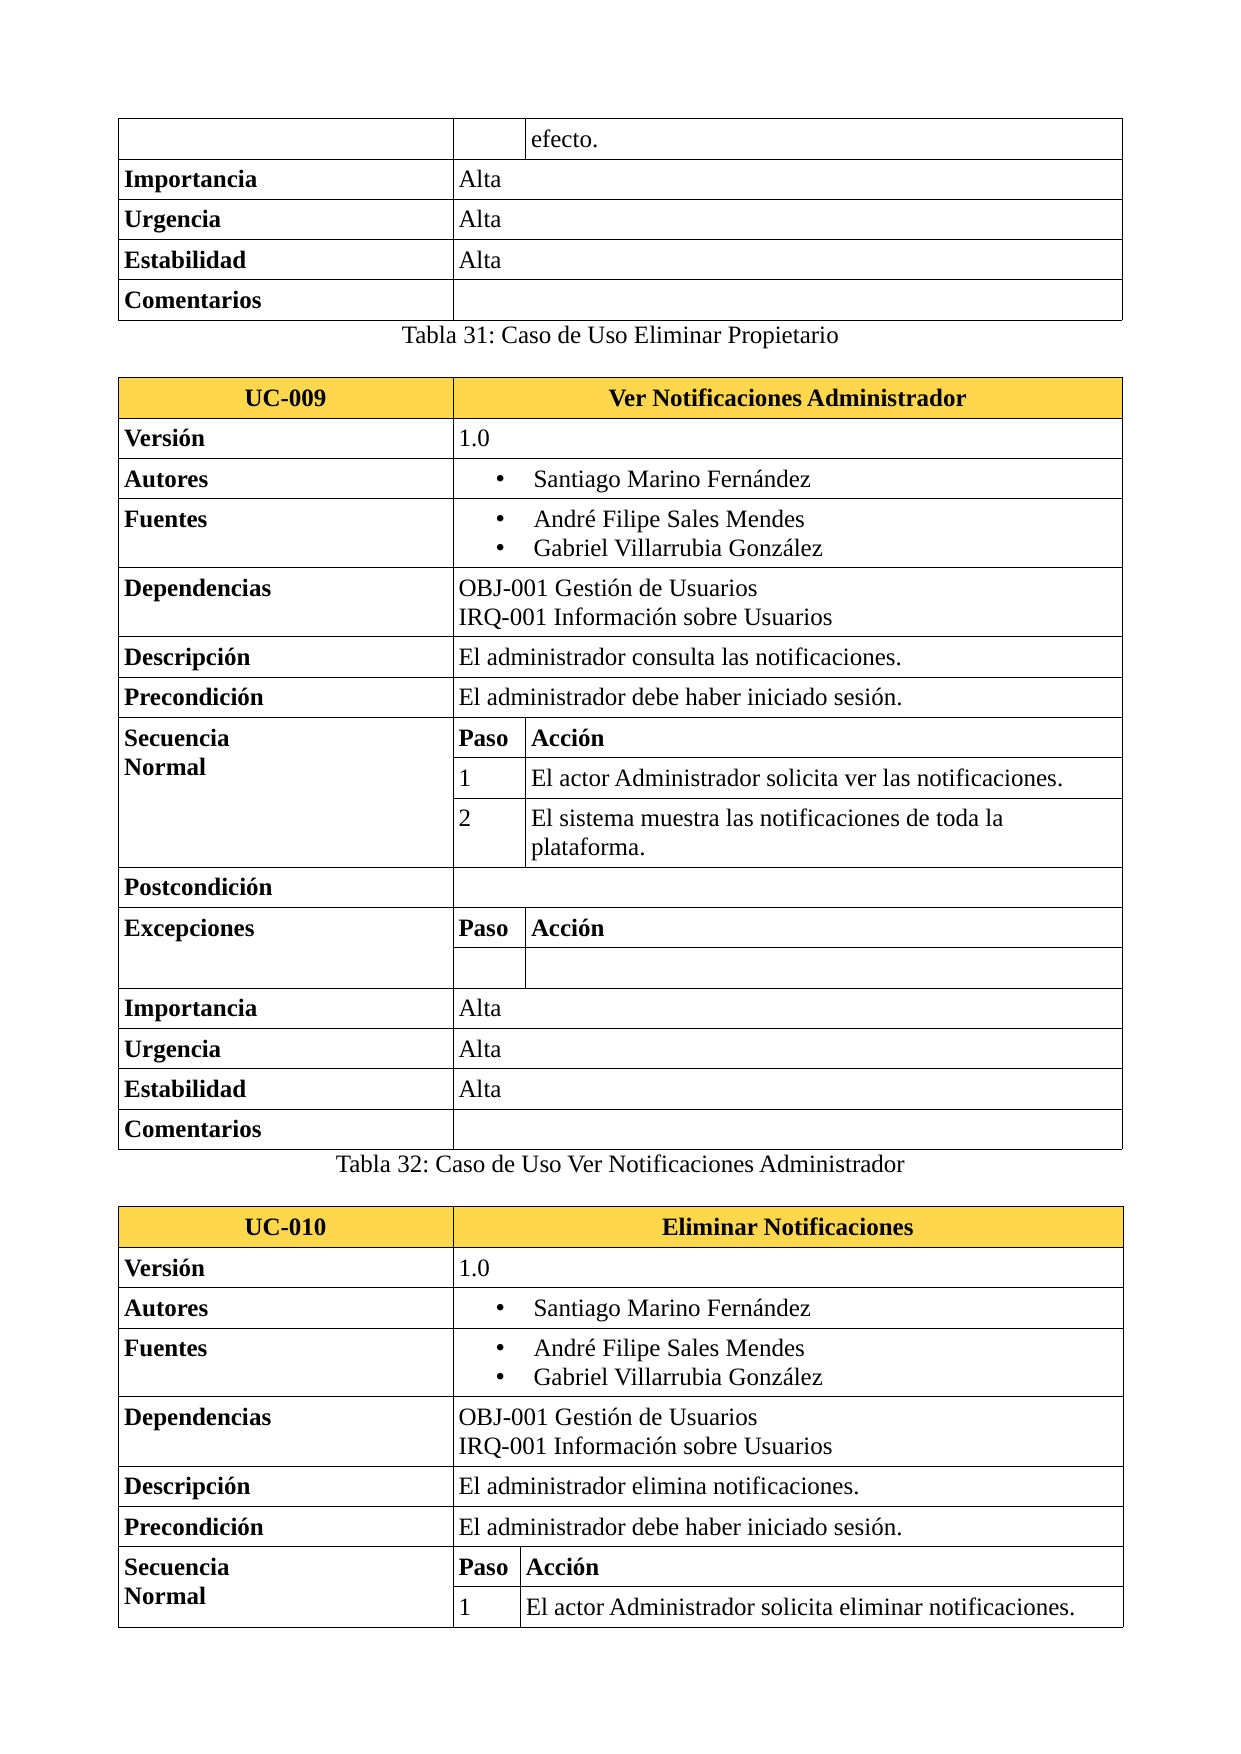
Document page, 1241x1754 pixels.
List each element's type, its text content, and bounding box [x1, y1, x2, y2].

table_cell [454, 280, 1122, 320]
table_cell 2 [454, 799, 525, 867]
table_cell [454, 868, 1122, 907]
table_cell Descripción [119, 1467, 453, 1506]
table_cell Precondición [119, 1507, 453, 1546]
table_cell Acción [526, 908, 1122, 947]
table_cell efecto. [526, 119, 1122, 158]
table_cell Autores [119, 459, 453, 498]
table_cell Secuencia Normal [119, 1547, 453, 1627]
table_cell Importancia [119, 160, 453, 199]
table_cell Paso [454, 718, 525, 757]
table_cell Fuentes [119, 499, 453, 567]
table_cell [526, 948, 1122, 988]
table_header Eliminar Notificaciones [454, 1207, 1123, 1247]
table_cell Santiago Marino Fernández [454, 1288, 1123, 1327]
table_cell Alta [454, 989, 1122, 1028]
table_cell El actor Administrador solicita ver las notificaciones. [526, 758, 1122, 798]
table_cell Importancia [119, 989, 453, 1028]
table_cell Excepciones [119, 908, 453, 988]
table_cell Versión [119, 419, 453, 458]
table_cell Secuencia Normal [119, 718, 453, 867]
table_cell Alta [454, 1069, 1122, 1108]
table_cell Dependencias [119, 1397, 453, 1466]
table_cell Comentarios [119, 1110, 453, 1149]
table_cell Alta [454, 1029, 1122, 1068]
table_cell Dependencias [119, 568, 453, 636]
table_cell Fuentes [119, 1329, 453, 1396]
table_header UC-009 [119, 378, 453, 418]
table_cell Urgencia [119, 1029, 453, 1068]
table_cell Urgencia [119, 200, 453, 239]
table_cell El actor Administrador solicita eliminar notificaciones. [521, 1587, 1123, 1627]
table_cell Acción [521, 1547, 1123, 1586]
table_cell OBJ-001 Gestión de Usuarios IRQ-001 Información sobre Usuarios [454, 568, 1122, 636]
table_cell Santiago Marino Fernández [454, 459, 1122, 498]
table_cell [119, 119, 453, 158]
table_cell Comentarios [119, 280, 453, 320]
table_cell Autores [119, 1288, 453, 1327]
table_cell [454, 1110, 1122, 1149]
table_cell Postcondición [119, 868, 453, 907]
table_header UC-010 [119, 1207, 453, 1247]
table_cell Precondición [119, 678, 453, 717]
table_cell 1 [454, 1587, 520, 1627]
table_cell 1 [454, 758, 525, 798]
table_cell Paso [454, 908, 525, 947]
table_cell André Filipe Sales Mendes Gabriel Villarrubia González [454, 499, 1122, 567]
table_cell 1.0 [454, 419, 1122, 458]
text Tabla 31: Caso de Uso Eliminar Propietario [118, 321, 1122, 348]
table_cell Alta [454, 160, 1122, 199]
text Tabla 32: Caso de Uso Ver Notificaciones Administrador [118, 1150, 1122, 1178]
table_cell El sistema muestra las notificaciones de toda la plataforma. [526, 799, 1122, 867]
table_cell Paso [454, 1547, 520, 1586]
table_cell Alta [454, 240, 1122, 279]
table_cell Estabilidad [119, 240, 453, 279]
table_cell Alta [454, 200, 1122, 239]
table_cell El administrador consulta las notificaciones. [454, 637, 1122, 677]
table_header Ver Notificaciones Administrador [454, 378, 1122, 418]
table_cell Estabilidad [119, 1069, 453, 1108]
table_cell El administrador elimina notificaciones. [454, 1467, 1123, 1506]
table_cell OBJ-001 Gestión de Usuarios IRQ-001 Información sobre Usuarios [454, 1397, 1123, 1466]
table_cell Acción [526, 718, 1122, 757]
table_cell El administrador debe haber iniciado sesión. [454, 678, 1122, 717]
table_cell El administrador debe haber iniciado sesión. [454, 1507, 1123, 1546]
table_cell Versión [119, 1248, 453, 1287]
table_cell [454, 119, 525, 158]
table_cell 1.0 [454, 1248, 1123, 1287]
table_cell André Filipe Sales Mendes Gabriel Villarrubia González [454, 1329, 1123, 1396]
table_cell Descripción [119, 637, 453, 677]
table_cell [454, 948, 525, 988]
